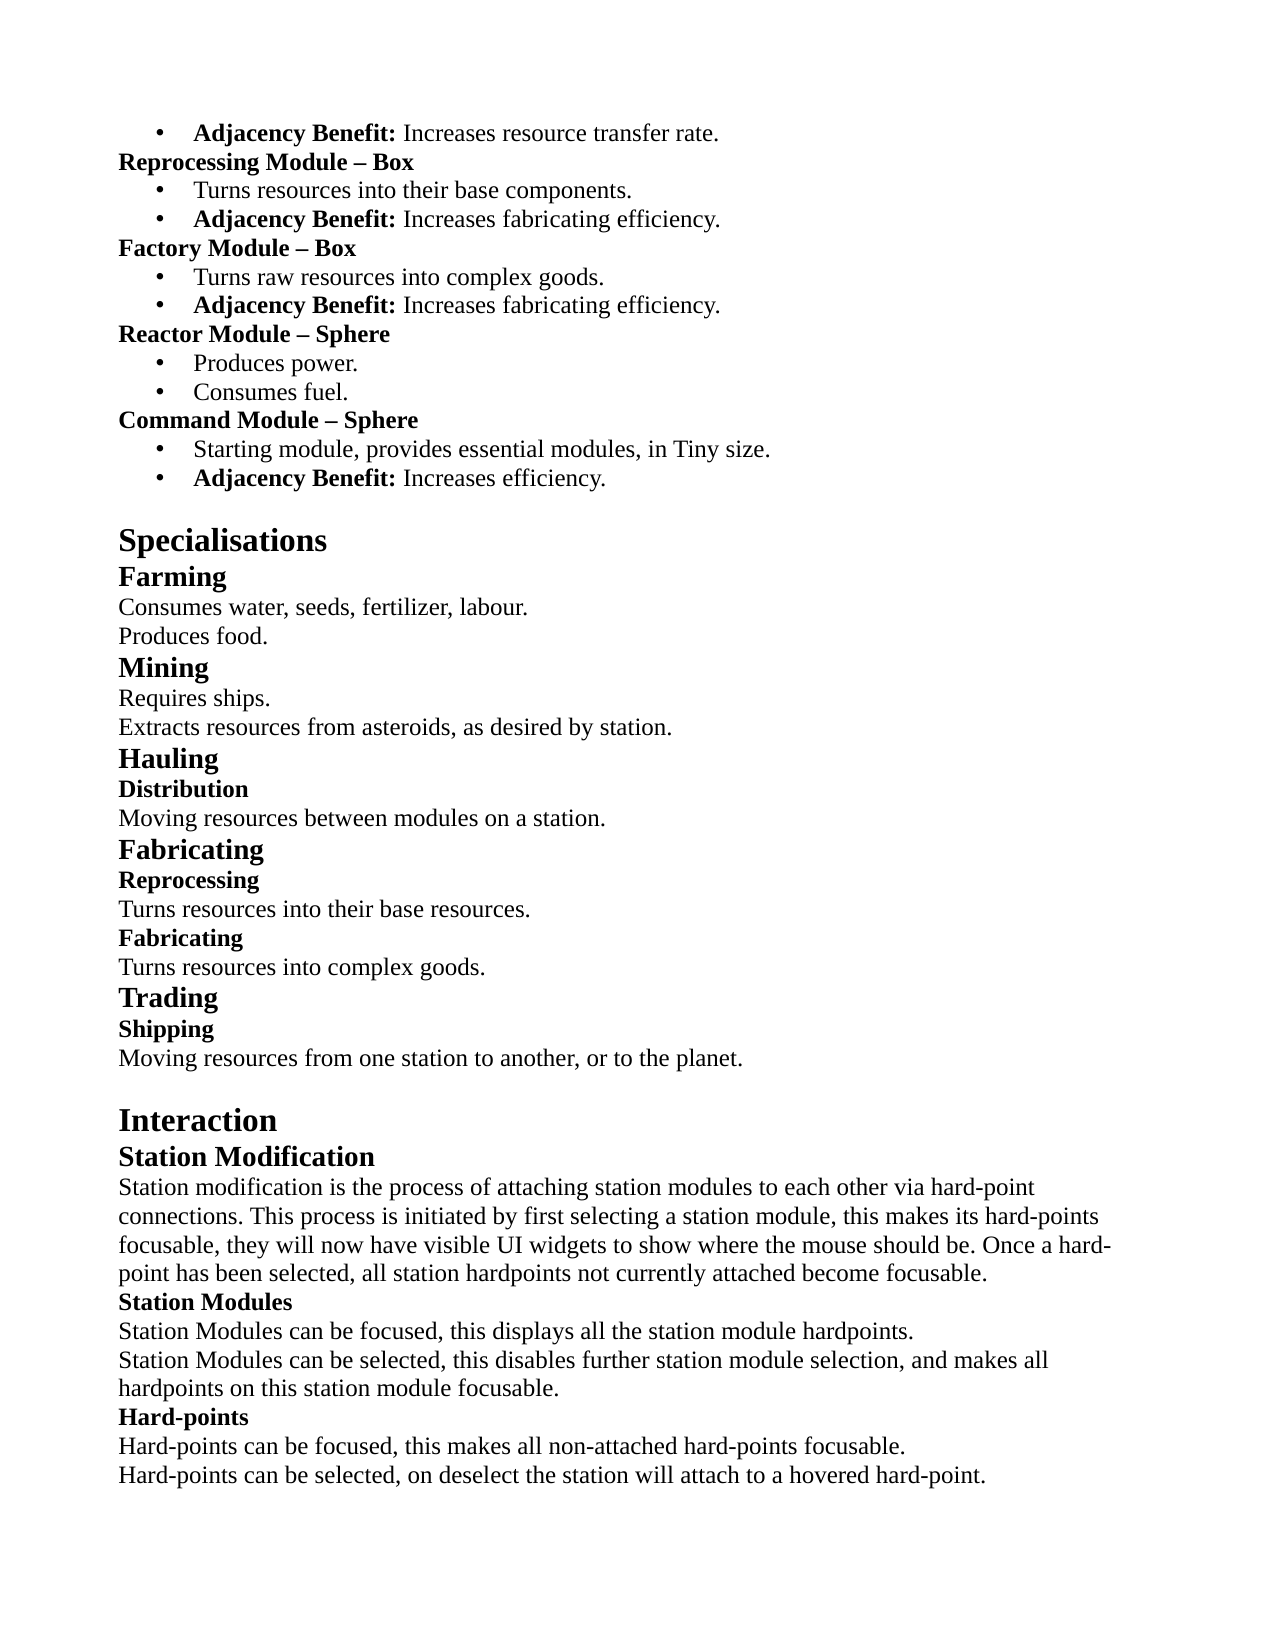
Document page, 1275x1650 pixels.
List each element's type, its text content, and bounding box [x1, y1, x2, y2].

text Station modification is the process of attaching station modules to each other via hard-point connections. This process is initiated by first selecting a station module, this makes its hard-points focusable, they will now have visible UI widgets to show where the mouse should be. Once a hard-point has been selected, all station hardpoints not currently attached become focusable. [118, 1172, 1157, 1287]
text Turns resources into complex goods. [118, 952, 1157, 981]
text Hauling [118, 741, 1157, 774]
list Adjacency Benefit: Increases fabricating efficiency. [156, 291, 1157, 319]
text Trading [118, 981, 1157, 1014]
text Consumes water, seeds, fertilizer, labour. [118, 592, 1157, 621]
text Hard-points can be selected, on deselect the station will attach to a hovered hard-point. [118, 1460, 1157, 1488]
list Turns raw resources into complex goods. [156, 262, 1157, 291]
text Fabricating [118, 923, 1157, 952]
text Interaction [118, 1100, 1157, 1139]
list Produces power. [156, 348, 1157, 377]
text Station Modification [118, 1139, 1157, 1172]
text Shipping [118, 1014, 1157, 1043]
list Adjacency Benefit: Increases efficiency. [156, 463, 1157, 492]
text Specialisations [118, 521, 1157, 559]
text Reprocessing Module – Box [118, 147, 1157, 176]
text Produces food. [118, 621, 1157, 650]
text Requires ships. [118, 683, 1157, 712]
text Mining [118, 650, 1157, 683]
text Hard-points [118, 1402, 1157, 1431]
list Adjacency Benefit: Increases fabricating efficiency. [156, 204, 1157, 233]
text Hard-points can be focused, this makes all non-attached hard-points focusable. [118, 1431, 1157, 1460]
text Turns resources into their base resources. [118, 894, 1157, 923]
text Reprocessing [118, 866, 1157, 894]
text Distribution [118, 774, 1157, 803]
text Factory Module – Box [118, 233, 1157, 262]
text Station Modules can be focused, this displays all the station module hardpoints. [118, 1316, 1157, 1345]
text Station Modules can be selected, this disables further station module selection, and makes all hardpoints on this station module focusable. [118, 1345, 1157, 1402]
list Starting module, provides essential modules, in Tiny size. [156, 434, 1157, 463]
text Moving resources between modules on a station. [118, 803, 1157, 832]
text Command Module – Sphere [118, 406, 1157, 434]
list Consumes fuel. [156, 377, 1157, 406]
text Reactor Module – Sphere [118, 319, 1157, 348]
list Adjacency Benefit: Increases resource transfer rate. [156, 118, 1157, 147]
text Farming [118, 559, 1157, 592]
text Moving resources from one station to another, or to the planet. [118, 1043, 1157, 1072]
text Extracts resources from asteroids, as desired by station. [118, 712, 1157, 741]
text Station Modules [118, 1287, 1157, 1316]
list Turns resources into their base components. [156, 176, 1157, 204]
text Fabricating [118, 832, 1157, 866]
